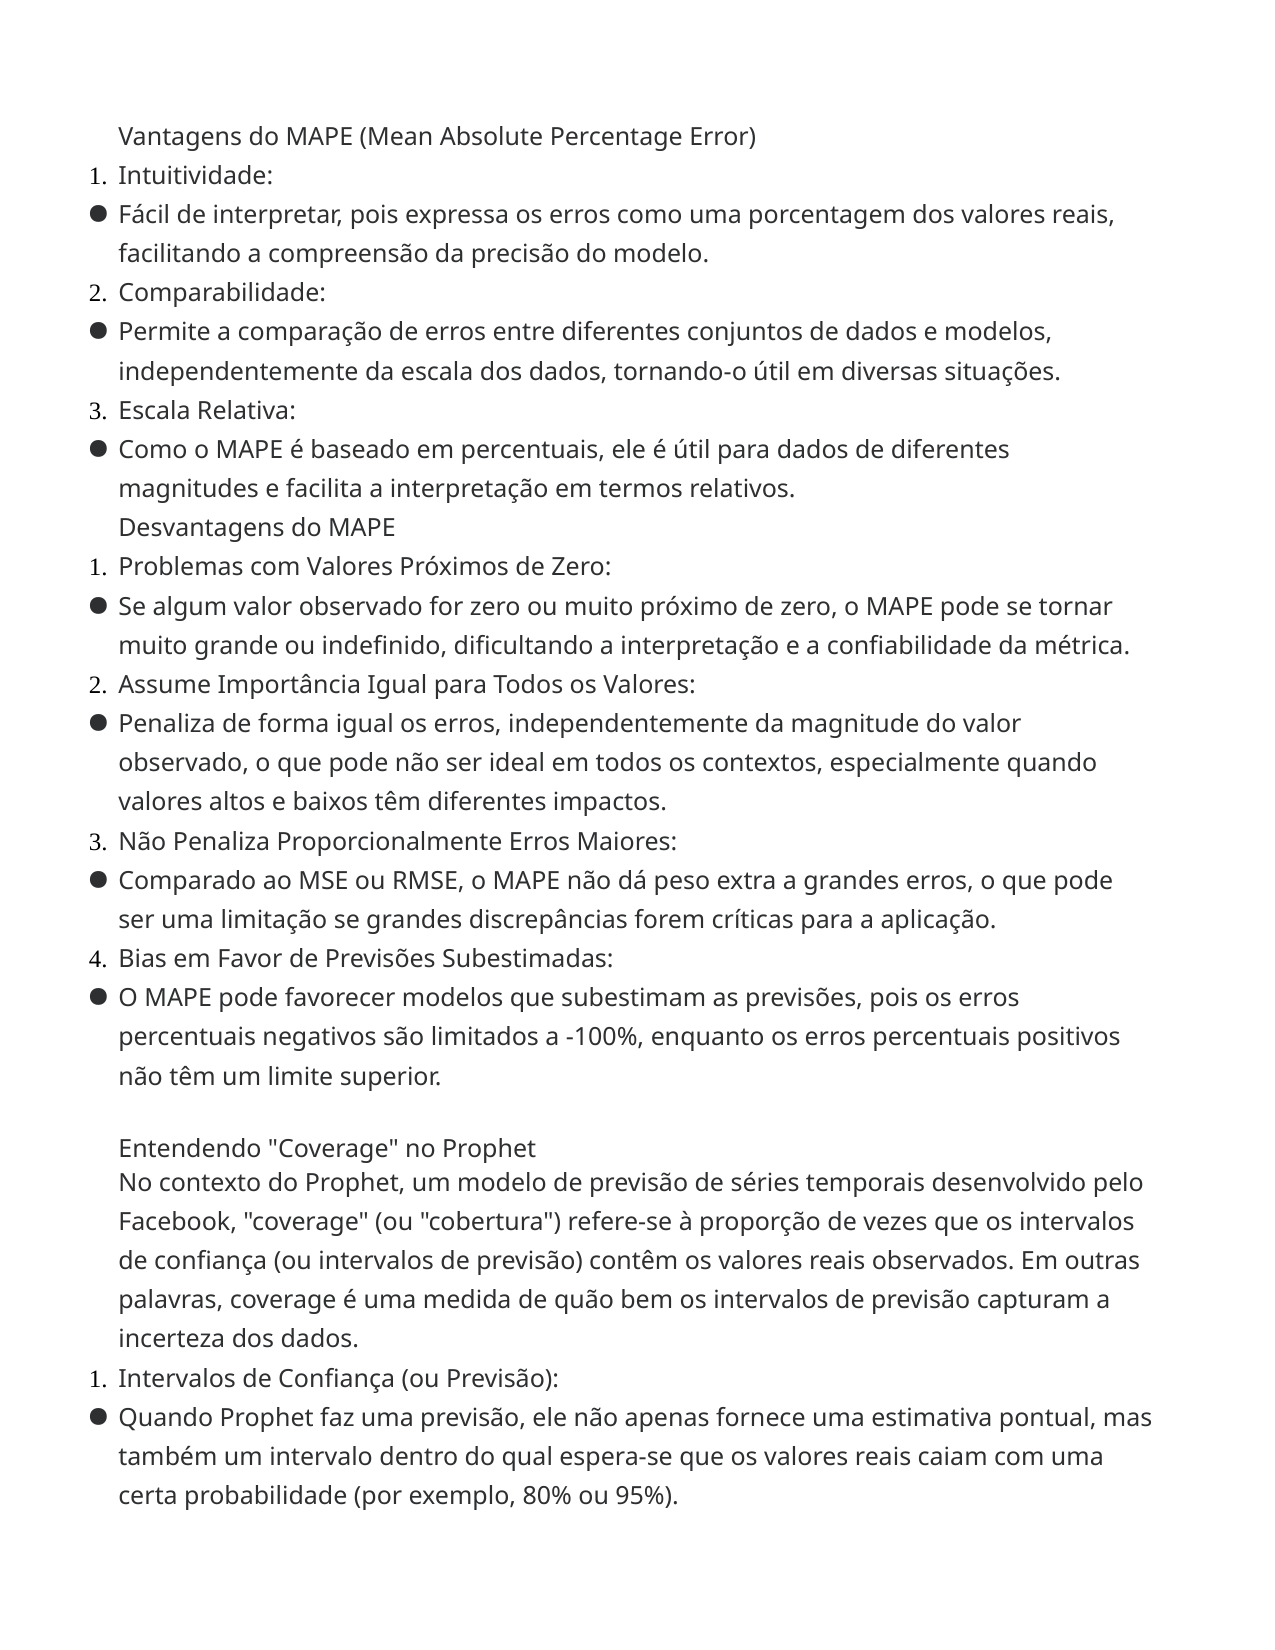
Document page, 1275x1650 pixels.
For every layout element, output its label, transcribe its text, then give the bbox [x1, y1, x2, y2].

list Fácil de interpretar, pois expressa os erros como uma porcentagem dos valores reais, facilitando a compreensão da precisão do modelo. [118, 196, 1157, 270]
list Como o MAPE é baseado em percentuais, ele é útil para dados de diferentes magnitudes e facilita a interpretação em termos relativos. [118, 431, 1157, 505]
list Intuitividade: [118, 157, 1157, 191]
text Desvantagens do MAPE [118, 510, 1157, 544]
list Escala Relativa: [118, 392, 1157, 426]
list Bias em Favor de Previsões Subestimadas: [118, 941, 1157, 975]
list Se algum valor observado for zero ou muito próximo de zero, o MAPE pode se tornar muito grande ou indefinido, dificultando a interpretação e a confiabilidade da métrica. [118, 588, 1157, 661]
list Não Penaliza Proporcionalmente Erros Maiores: [118, 823, 1157, 857]
list Problemas com Valores Próximos de Zero: [118, 549, 1157, 583]
list Permite a comparação de erros entre diferentes conjuntos de dados e modelos, independentemente da escala dos dados, tornando-o útil em diversas situações. [118, 314, 1157, 387]
list O MAPE pode favorecer modelos que subestimam as previsões, pois os erros percentuais negativos são limitados a -100%, enquanto os erros percentuais positivos não têm um limite superior. [118, 980, 1157, 1092]
text Vantagens do MAPE (Mean Absolute Percentage Error) [118, 118, 1157, 152]
list Comparabilidade: [118, 275, 1157, 309]
text No contexto do Prophet, um modelo de previsão de séries temporais desenvolvido pelo Facebook, "coverage" (ou "cobertura") refere-se à proporção de vezes que os intervalos de confiança (ou intervalos de previsão) contêm os valores reais observados. Em outras palavras, coverage é uma medida de quão bem os intervalos de previsão capturam a incerteza dos dados. [118, 1164, 1157, 1355]
list Quando Prophet faz uma previsão, ele não apenas fornece uma estimativa pontual, mas também um intervalo dentro do qual espera-se que os valores reais caiam com uma certa probabilidade (por exemplo, 80% ou 95%). [118, 1399, 1157, 1512]
list Assume Importância Igual para Todos os Valores: [118, 666, 1157, 701]
list Intervalos de Confiança (ou Previsão): [118, 1360, 1157, 1394]
list Penaliza de forma igual os erros, independentemente da magnitude do valor observado, o que pode não ser ideal em todos os contextos, especialmente quando valores altos e baixos têm diferentes impactos. [118, 706, 1157, 818]
list Comparado ao MSE ou RMSE, o MAPE não dá peso extra a grandes erros, o que pode ser uma limitação se grandes discrepâncias forem críticas para a aplicação. [118, 862, 1157, 936]
subtitle Entendendo "Coverage" no Prophet [118, 1130, 1157, 1164]
